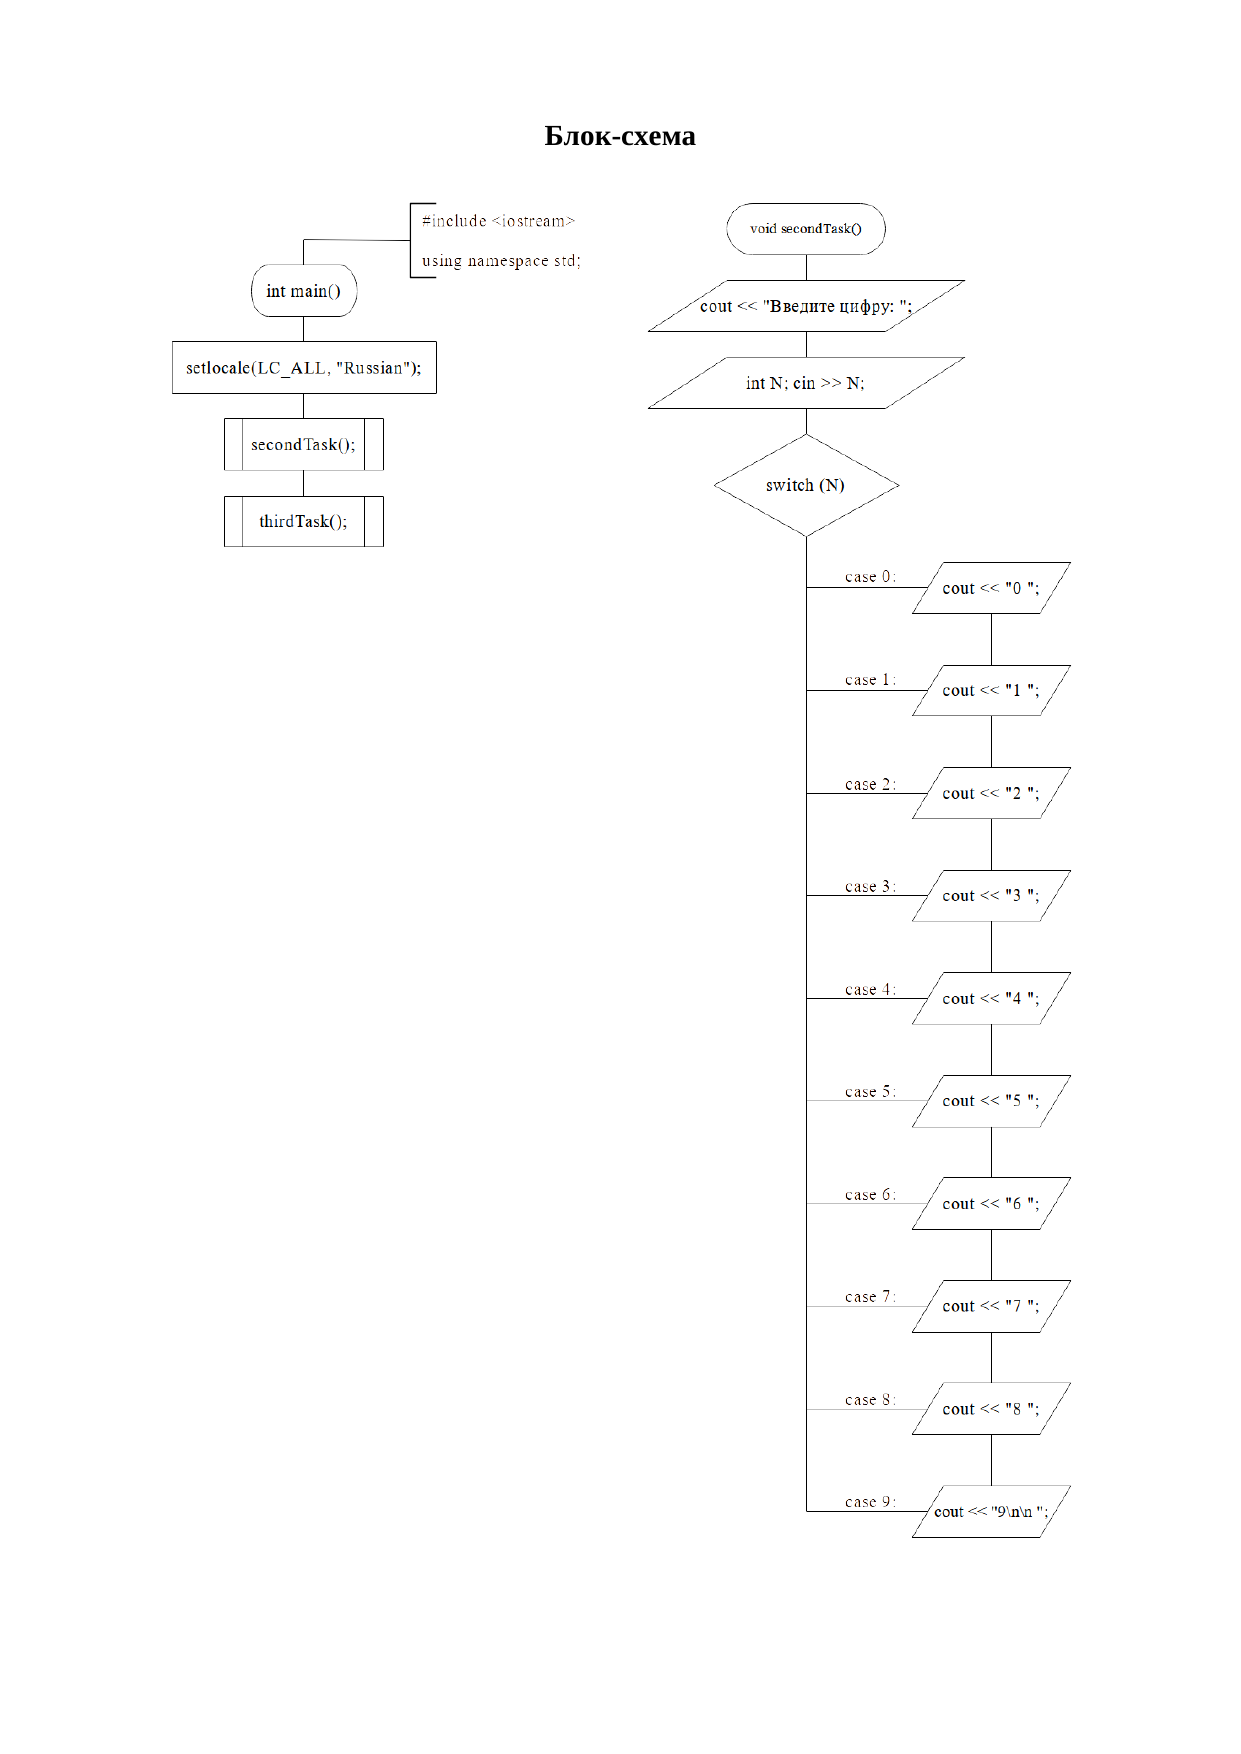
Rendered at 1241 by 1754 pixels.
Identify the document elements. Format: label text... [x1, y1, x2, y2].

picture [118, 151, 1123, 1572]
text Блок-схема [118, 118, 1122, 151]
